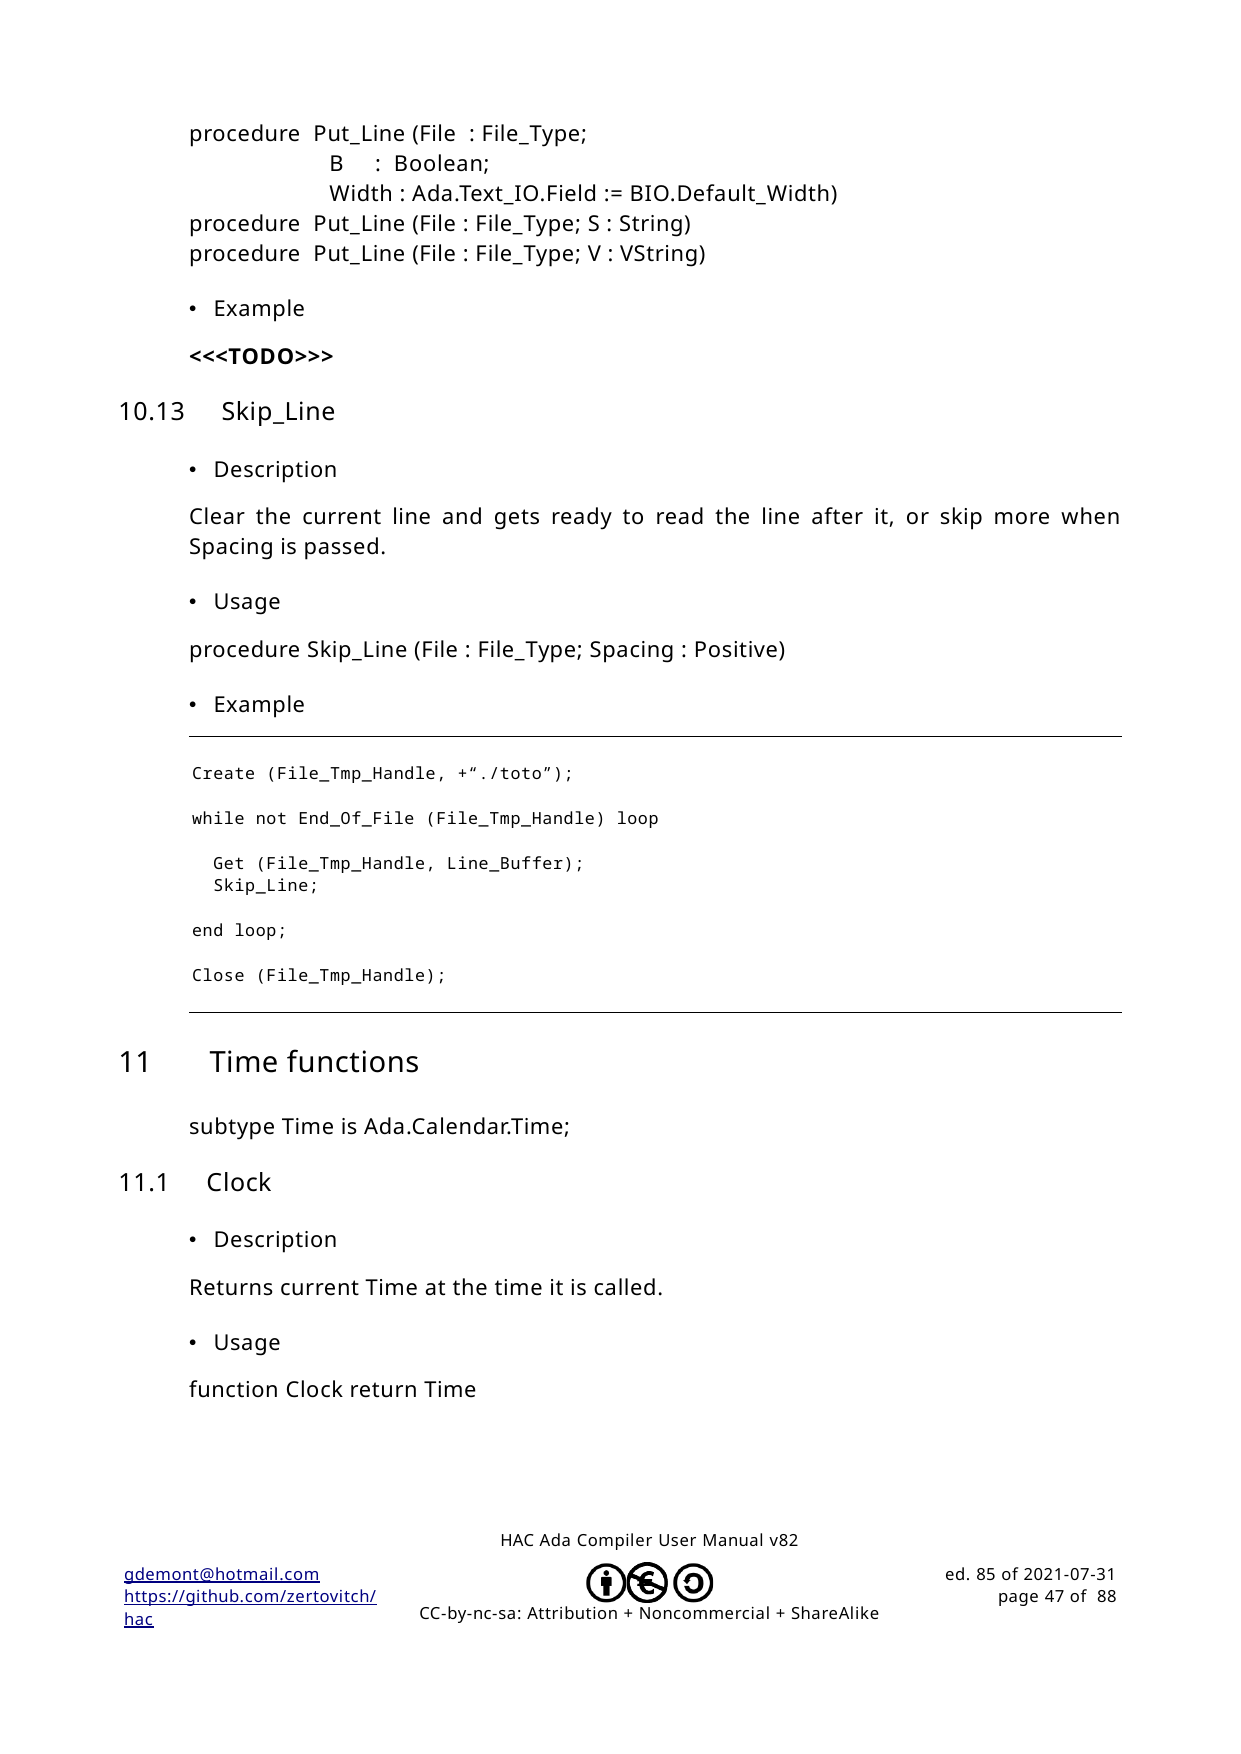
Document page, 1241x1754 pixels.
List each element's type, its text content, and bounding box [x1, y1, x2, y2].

text Returns current Time at the time it is called. [189, 1271, 1122, 1301]
list Get (File_Tmp_Handle, Line_Buffer); [189, 849, 1122, 871]
picture [585, 1562, 668, 1603]
list Close (File_Tmp_Handle); [189, 961, 1122, 1012]
subtitle Usage [189, 1325, 1122, 1356]
subtitle Skip_Line [118, 394, 1122, 428]
subtitle Example [189, 292, 1122, 323]
text B : Boolean; [189, 148, 1122, 178]
text procedure Put_Line (File : File_Type; V : VString) [189, 238, 1122, 268]
text procedure Skip_Line (File : File_Type; Spacing : Positive) [189, 633, 1122, 663]
text procedure Put_Line (File : File_Type; [189, 118, 1122, 148]
subtitle Example [189, 687, 1122, 718]
subtitle Usage [189, 584, 1122, 616]
list while not End_Of_File (File_Tmp_Handle) loop [189, 804, 1122, 829]
list Create (File_Tmp_Handle, +“./toto”); [189, 737, 1122, 784]
subtitle Clock [118, 1165, 1122, 1199]
text function Clock return Time [189, 1374, 1122, 1404]
picture [672, 1562, 714, 1603]
text <<<TODO>>> [189, 341, 1122, 371]
subtitle Time functions [118, 1042, 1122, 1081]
list Skip_Line; end loop; [189, 871, 1122, 942]
text subtype Time is Ada.Calendar.Time; [189, 1111, 1122, 1141]
text Clear the current line and gets ready to read the line after it, or skip more when Spacing is passed. [189, 501, 1122, 561]
subtitle Description [189, 452, 1122, 483]
subtitle Description [189, 1222, 1122, 1254]
text procedure Put_Line (File : File_Type; S : String) [189, 208, 1122, 238]
text Width : Ada.Text_IO.Field := BIO.Default_Width) [189, 178, 1122, 208]
